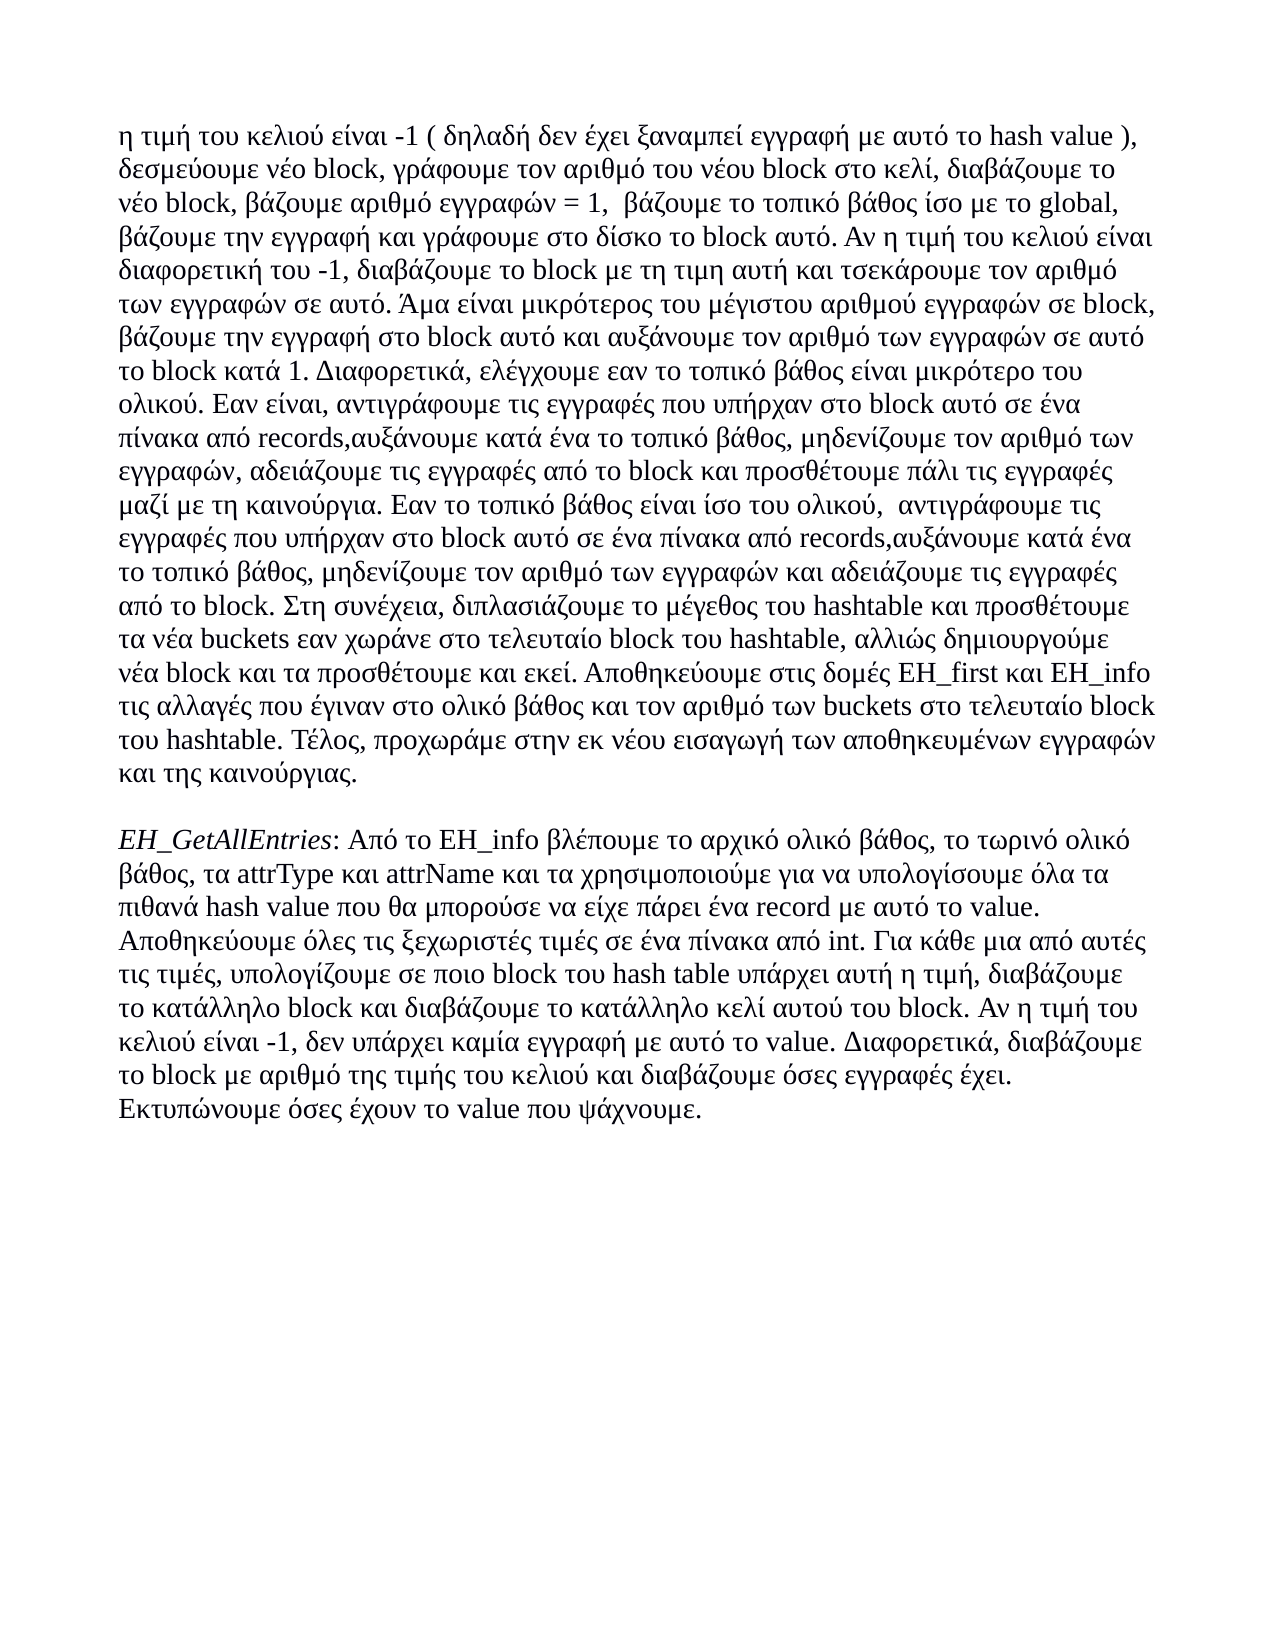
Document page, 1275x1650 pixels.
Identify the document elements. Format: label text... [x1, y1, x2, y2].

text EH_GetAllEntries: Από το EH_info βλέπουμε το αρχικό ολικό βάθος, το τωρινό ολικό βάθος, τα attrType και attrName και τα χρησιμοποιούμε για να υπολογίσουμε όλα τα πιθανά hash value που θα μπορούσε να είχε πάρει ένα record με αυτό το value. Αποθηκεύουμε όλες τις ξεχωριστές τιμές σε ένα πίνακα από int. Για κάθε μια από αυτές τις τιμές, υπολογίζουμε σε ποιο block του hash table υπάρχει αυτή η τιμή, διαβάζουμε το κατάλληλο block και διαβάζουμε το κατάλληλο κελί αυτού του block. Αν η τιμή του κελιού είναι -1, δεν υπάρχει καμία εγγραφή με αυτό το value. Διαφορετικά, διαβάζουμε το block με αριθμό της τιμής του κελιού και διαβάζουμε όσες εγγραφές έχει. Εκτυπώνουμε όσες έχουν το value που ψάχνουμε. [118, 822, 1157, 1124]
text η τιμή του κελιού είναι -1 ( δηλαδή δεν έχει ξαναμπεί εγγραφή με αυτό το hash value ), δεσμεύουμε νέο block, γράφουμε τον αριθμό του νέου block στο κελί, διαβάζουμε το νέο block, βάζουμε αριθμό εγγραφών = 1, βάζουμε το τοπικό βάθος ίσο με το global, βάζουμε την εγγραφή και γράφουμε στο δίσκο το block αυτό. Αν η τιμή του κελιού είναι διαφορετική του -1, διαβάζουμε το block με τη τιμη αυτή και τσεκάρουμε τον αριθμό των εγγραφών σε αυτό. Άμα είναι μικρότερος του μέγιστου αριθμού εγγραφών σε block, βάζουμε την εγγραφή στο block αυτό και αυξάνουμε τον αριθμό των εγγραφών σε αυτό το block κατά 1. Διαφορετικά, ελέγχουμε εαν το τοπικό βάθος είναι μικρότερο του ολικού. Εαν είναι, αντιγράφουμε τις εγγραφές που υπήρχαν στο block αυτό σε ένα πίνακα από records,αυξάνουμε κατά ένα το τοπικό βάθος, μηδενίζουμε τον αριθμό των εγγραφών, αδειάζουμε τις εγγραφές από το block και προσθέτουμε πάλι τις εγγραφές μαζί με τη καινούργια. Εαν το τοπικό βάθος είναι ίσο του ολικού, αντιγράφουμε τις εγγραφές που υπήρχαν στο block αυτό σε ένα πίνακα από records,αυξάνουμε κατά ένα το τοπικό βάθος, μηδενίζουμε τον αριθμό των εγγραφών και αδειάζουμε τις εγγραφές από το block. Στη συνέχεια, διπλασιάζουμε το μέγεθος του hashtable και προσθέτουμε τα νέα buckets εαν χωράνε στο τελευταίο block του hashtable, αλλιώς δημιουργούμε νέα block και τα προσθέτουμε και εκεί. Αποθηκεύουμε στις δομές EH_first και EH_info τις αλλαγές που έγιναν στο ολικό βάθος και τον αριθμό των buckets στο τελευταίο block του hashtable. Τέλος, προχωράμε στην εκ νέου εισαγωγή των αποθηκευμένων εγγραφών και της καινούργιας. [118, 118, 1157, 789]
